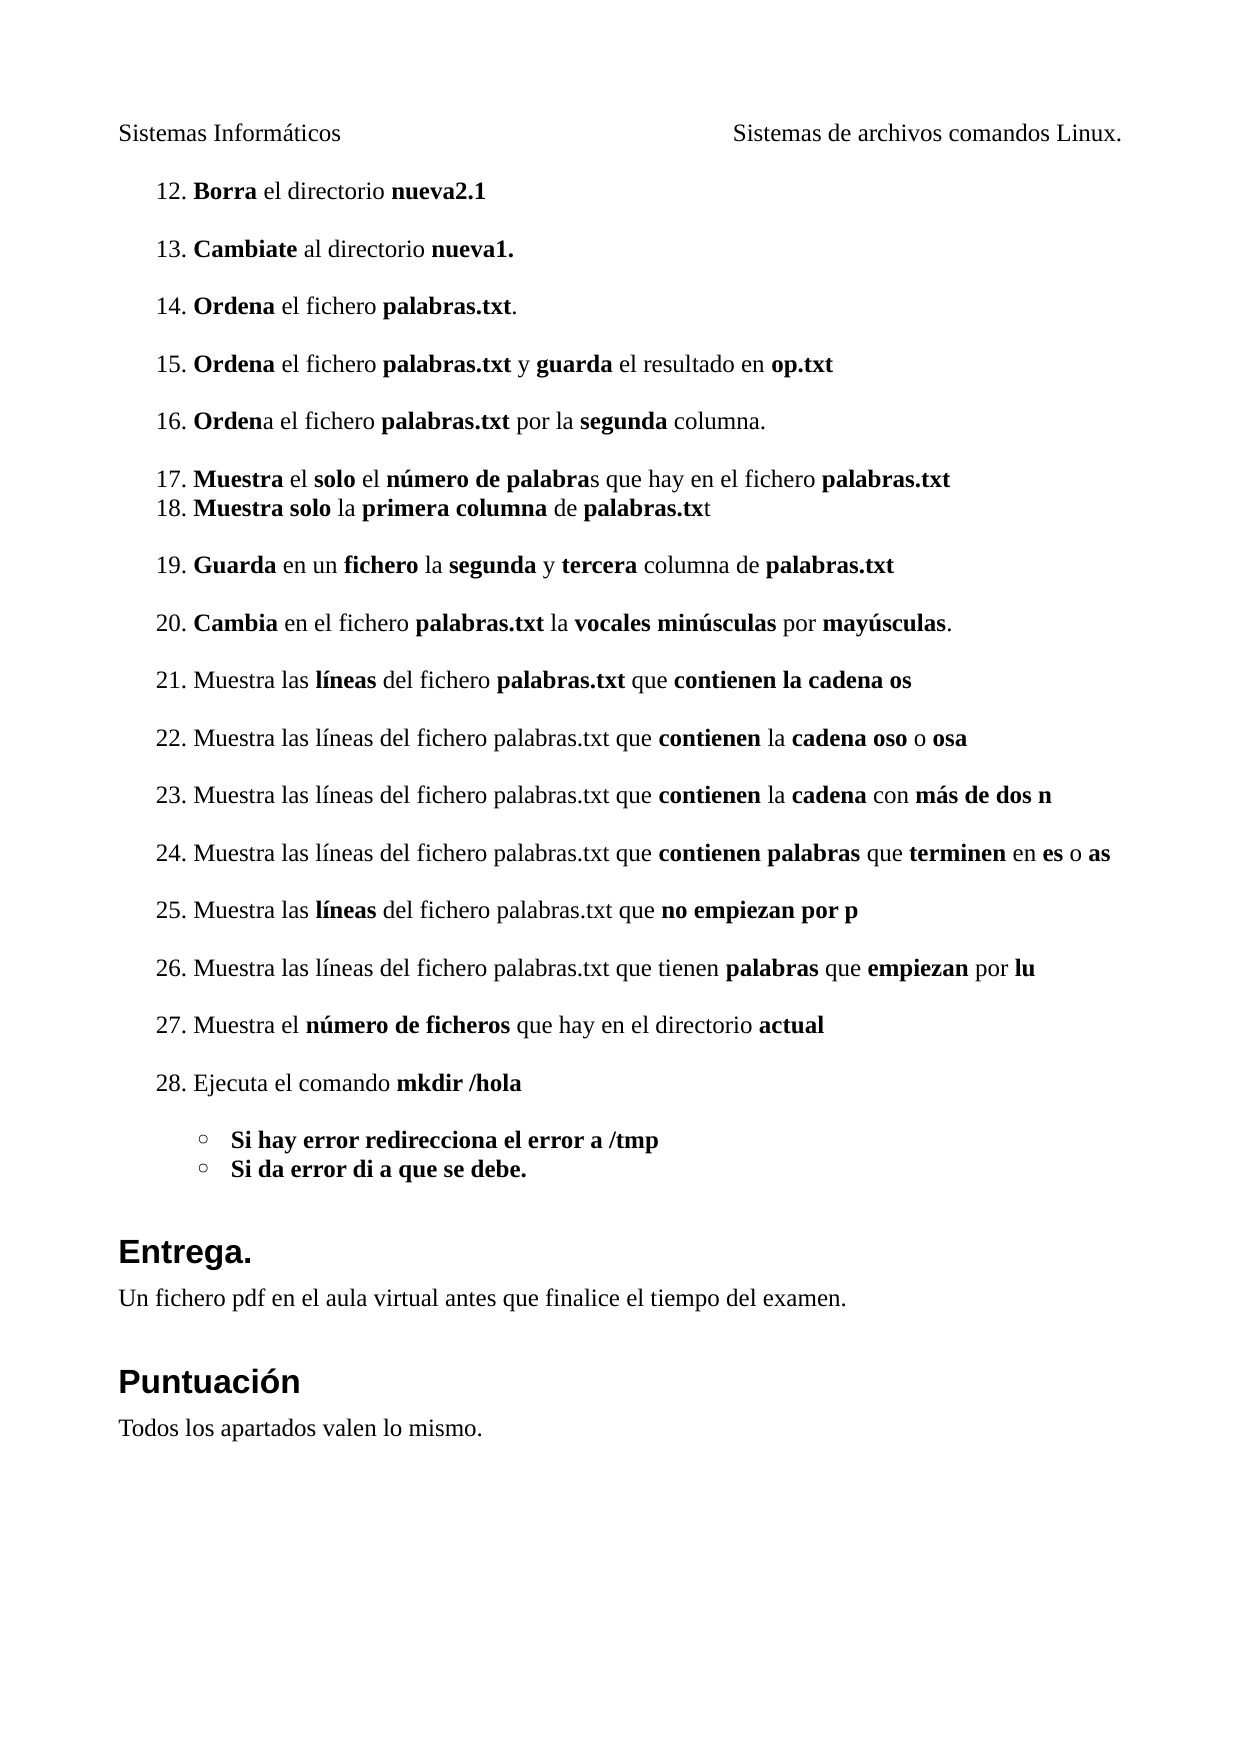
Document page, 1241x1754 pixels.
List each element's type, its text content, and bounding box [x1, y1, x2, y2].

list Muestra las líneas del fichero palabras.txt que tienen palabras que empiezan por lu [156, 953, 1122, 981]
list Muestra las líneas del fichero palabras.txt que contienen la cadena con más de dos n [156, 780, 1122, 809]
list Si hay error redirecciona el error a /tmp [193, 1125, 1122, 1154]
list Si da error di a que se debe. [193, 1154, 1122, 1183]
list Muestra solo la primera columna de palabras.txt [156, 493, 1122, 521]
list Muestra las líneas del fichero palabras.txt que contienen palabras que terminen en es o as [156, 838, 1122, 866]
list Muestra las líneas del fichero palabras.txt que contienen la cadena os [156, 665, 1122, 694]
list Ordena el fichero palabras.txt por la segunda columna. [156, 406, 1122, 435]
list Cambia en el fichero palabras.txt la vocales minúsculas por mayúsculas. [156, 608, 1122, 636]
list Muestra las líneas del fichero palabras.txt que contienen la cadena oso o osa [156, 723, 1122, 751]
subtitle Puntuación [118, 1362, 1122, 1400]
list Ordena el fichero palabras.txt y guarda el resultado en op.txt [156, 349, 1122, 378]
list Ejecuta el comando mkdir /hola [156, 1068, 1122, 1096]
list Borra el directorio nueva2.1 [156, 176, 1122, 205]
text Un fichero pdf en el aula virtual antes que finalice el tiempo del examen. [118, 1283, 1122, 1312]
list Cambiate al directorio nueva1. [156, 234, 1122, 263]
list Muestra el número de ficheros que hay en el directorio actual [156, 1010, 1122, 1039]
subtitle Entrega. [118, 1232, 1122, 1271]
text Todos los apartados valen lo mismo. [118, 1413, 1122, 1442]
list Ordena el fichero palabras.txt. [156, 291, 1122, 320]
list Muestra el solo el número de palabras que hay en el fichero palabras.txt [156, 464, 1122, 493]
list Guarda en un fichero la segunda y tercera columna de palabras.txt [156, 550, 1122, 579]
list Muestra las líneas del fichero palabras.txt que no empiezan por p [156, 895, 1122, 924]
